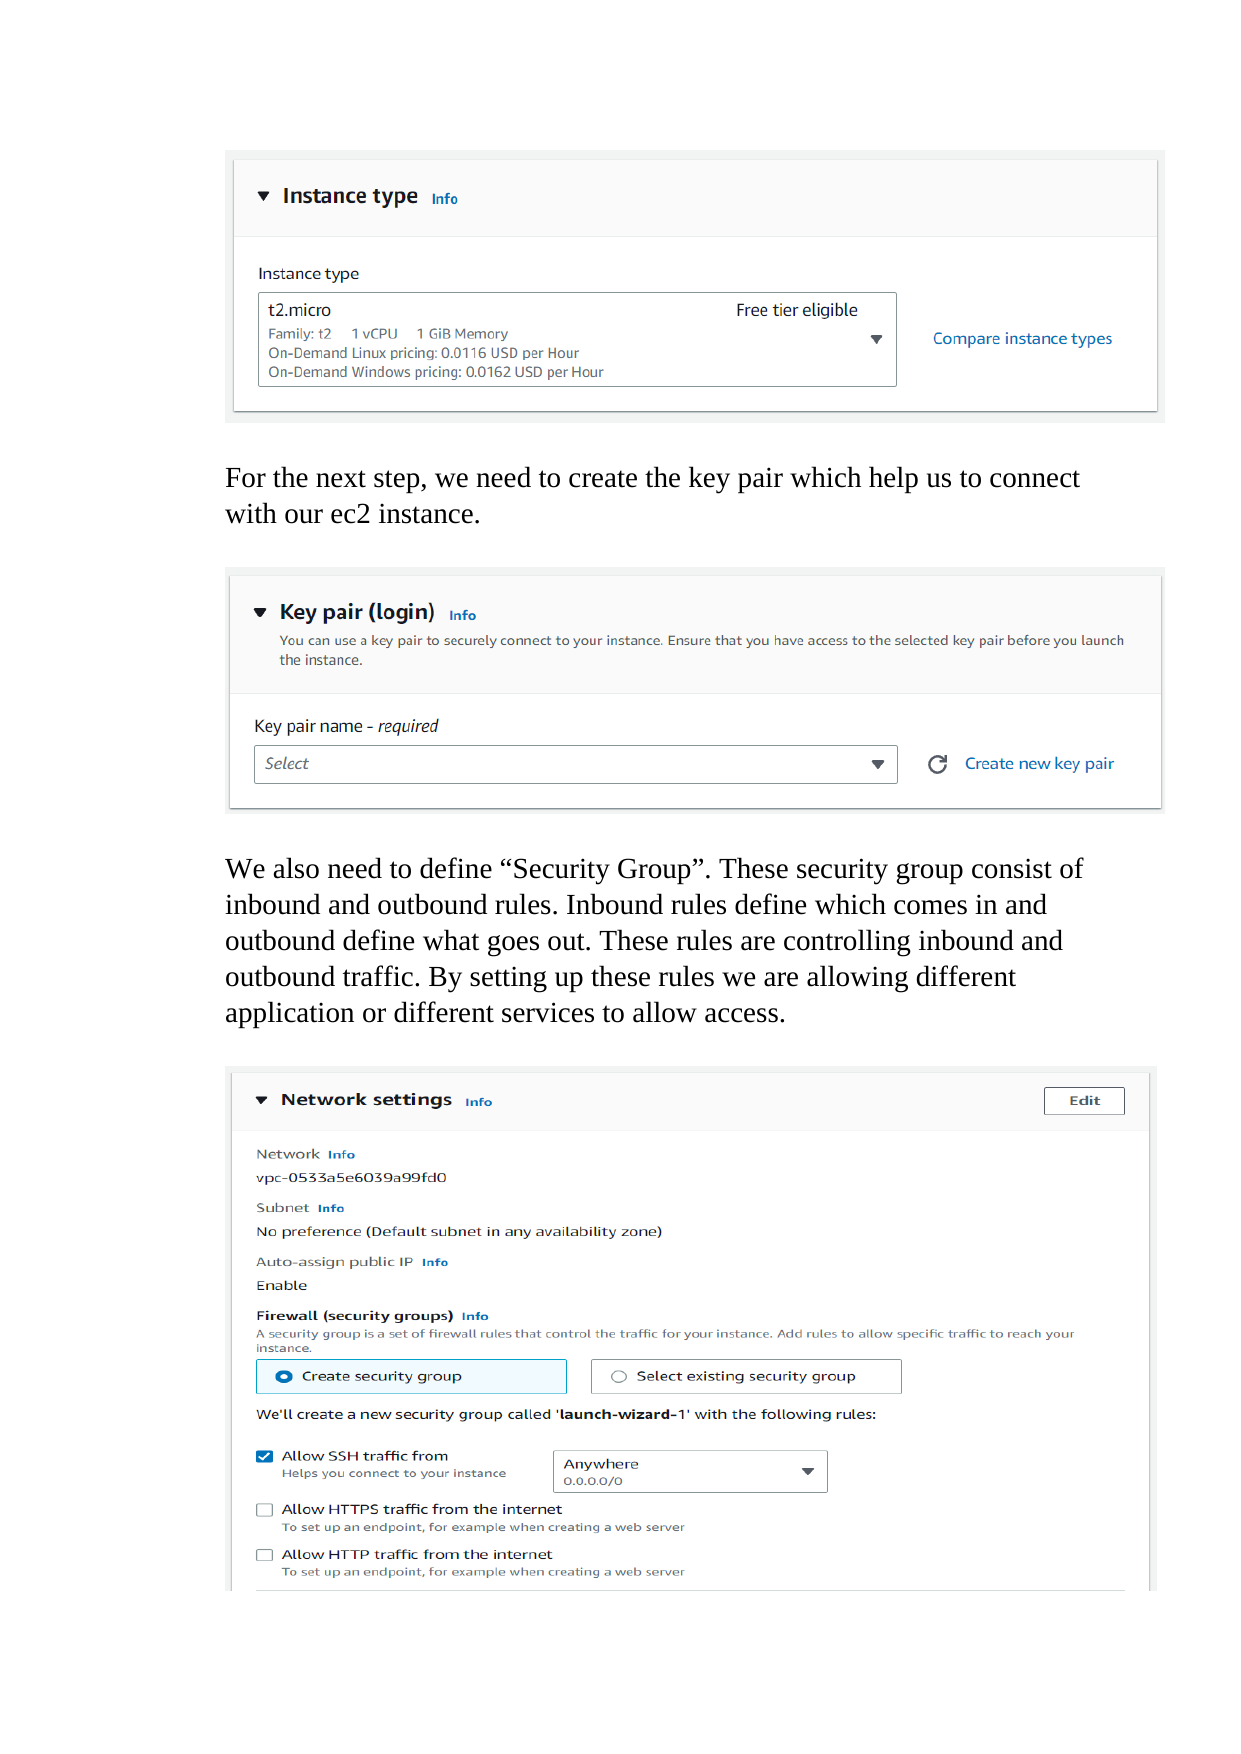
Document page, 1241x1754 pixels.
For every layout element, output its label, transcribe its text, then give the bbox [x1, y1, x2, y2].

list For the next step, we need to create the key pair which help us to connect with our ec2 instance. [225, 460, 1090, 529]
list We also need to define “Security Group”. These security group consist of inbound and outbound rules. Inbound rules define which comes in and outbound define what goes out. These rules are controlling inbound and outbound traffic. By setting up these rules we are allowing different application or different services to allow access. [225, 851, 1090, 1028]
